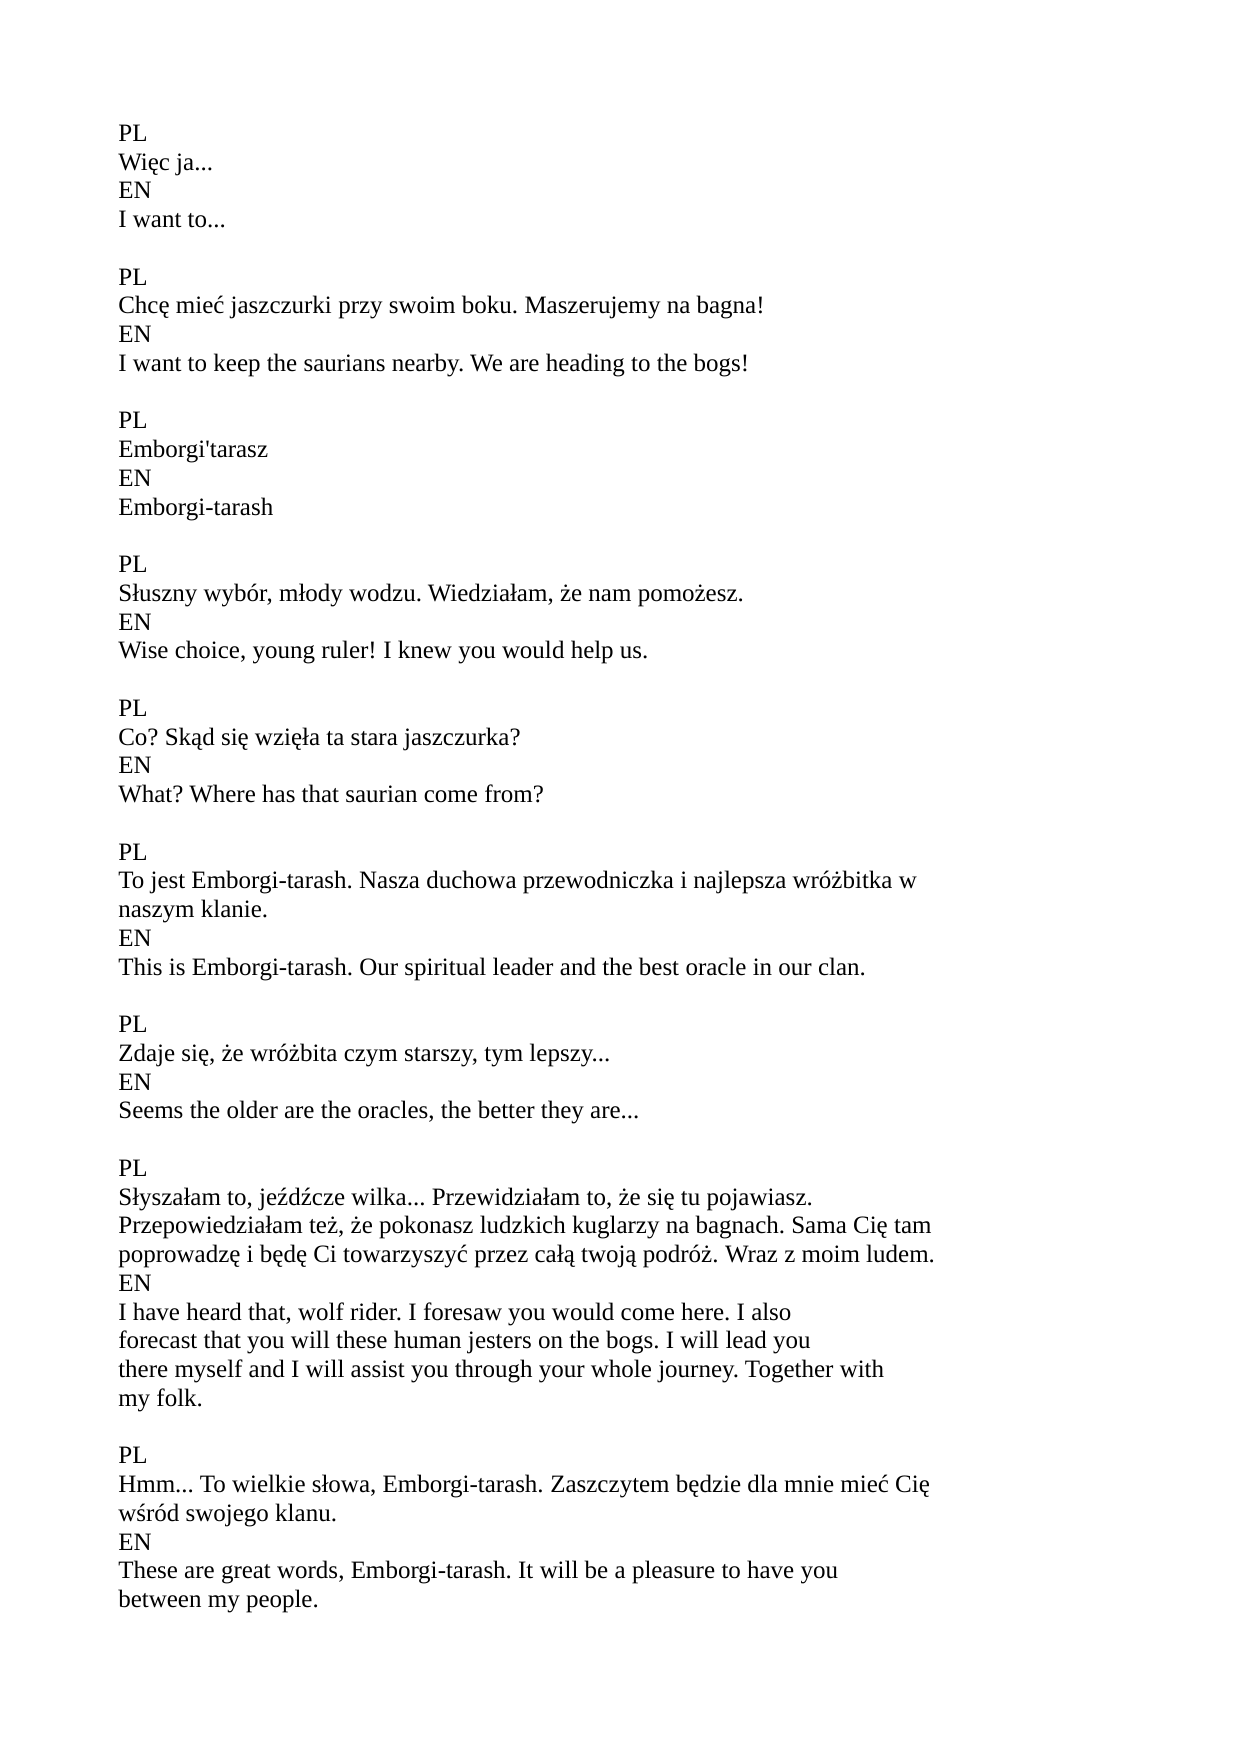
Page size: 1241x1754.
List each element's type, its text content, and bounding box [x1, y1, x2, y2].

text Co? Skąd się wzięła ta stara jaszczurka? [118, 722, 1122, 751]
text PL [118, 549, 1122, 578]
text I want to... [118, 204, 1122, 233]
text poprowadzę i będę Ci towarzyszyć przez całą twoją podróż. Wraz z moim ludem. [118, 1239, 1122, 1268]
text Słyszałam to, jeźdźcze wilka... Przewidziałam to, że się tu pojawiasz. [118, 1182, 1122, 1211]
text Chcę mieć jaszczurki przy swoim boku. Maszerujemy na bagna! [118, 291, 1122, 319]
text EN [118, 751, 1122, 779]
text These are great words, Emborgi-tarash. It will be a pleasure to have you [118, 1556, 1122, 1584]
text PL [118, 693, 1122, 722]
text PL [118, 1441, 1122, 1469]
text there myself and I will assist you through your whole journey. Together with [118, 1354, 1122, 1383]
text naszym klanie. [118, 894, 1122, 923]
text EN [118, 1268, 1122, 1297]
text Zdaje się, że wróżbita czym starszy, tym lepszy... [118, 1038, 1122, 1067]
text Hmm... To wielkie słowa, Emborgi-tarash. Zaszczytem będzie dla mnie mieć Cię [118, 1469, 1122, 1498]
text forecast that you will these human jesters on the bogs. I will lead you [118, 1326, 1122, 1354]
text I have heard that, wolf rider. I foresaw you would come here. I also [118, 1297, 1122, 1326]
text PL [118, 406, 1122, 434]
text Seems the older are the oracles, the better they are... [118, 1096, 1122, 1124]
text Słuszny wybór, młody wodzu. Wiedziałam, że nam pomożesz. [118, 578, 1122, 607]
text EN [118, 607, 1122, 636]
text EN [118, 463, 1122, 492]
text Przepowiedziałam też, że pokonasz ludzkich kuglarzy na bagnach. Sama Cię tam [118, 1211, 1122, 1239]
text What? Where has that saurian come from? [118, 779, 1122, 808]
text my folk. [118, 1383, 1122, 1412]
text Wise choice, young ruler! I knew you would help us. [118, 636, 1122, 664]
text between my people. [118, 1584, 1122, 1613]
text PL [118, 118, 1122, 147]
text EN [118, 319, 1122, 348]
text Emborgi'tarasz [118, 434, 1122, 463]
text PL [118, 1153, 1122, 1182]
text This is Emborgi-tarash. Our spiritual leader and the best oracle in our clan. [118, 952, 1122, 981]
text PL [118, 837, 1122, 866]
text EN [118, 176, 1122, 204]
text PL [118, 1009, 1122, 1038]
text To jest Emborgi-tarash. Nasza duchowa przewodniczka i najlepsza wróżbitka w [118, 866, 1122, 894]
text EN [118, 923, 1122, 952]
text Więc ja... [118, 147, 1122, 176]
text I want to keep the saurians nearby. We are heading to the bogs! [118, 348, 1122, 377]
text Emborgi-tarash [118, 492, 1122, 521]
text EN [118, 1067, 1122, 1096]
text PL [118, 262, 1122, 291]
text wśród swojego klanu. [118, 1498, 1122, 1527]
text EN [118, 1527, 1122, 1556]
